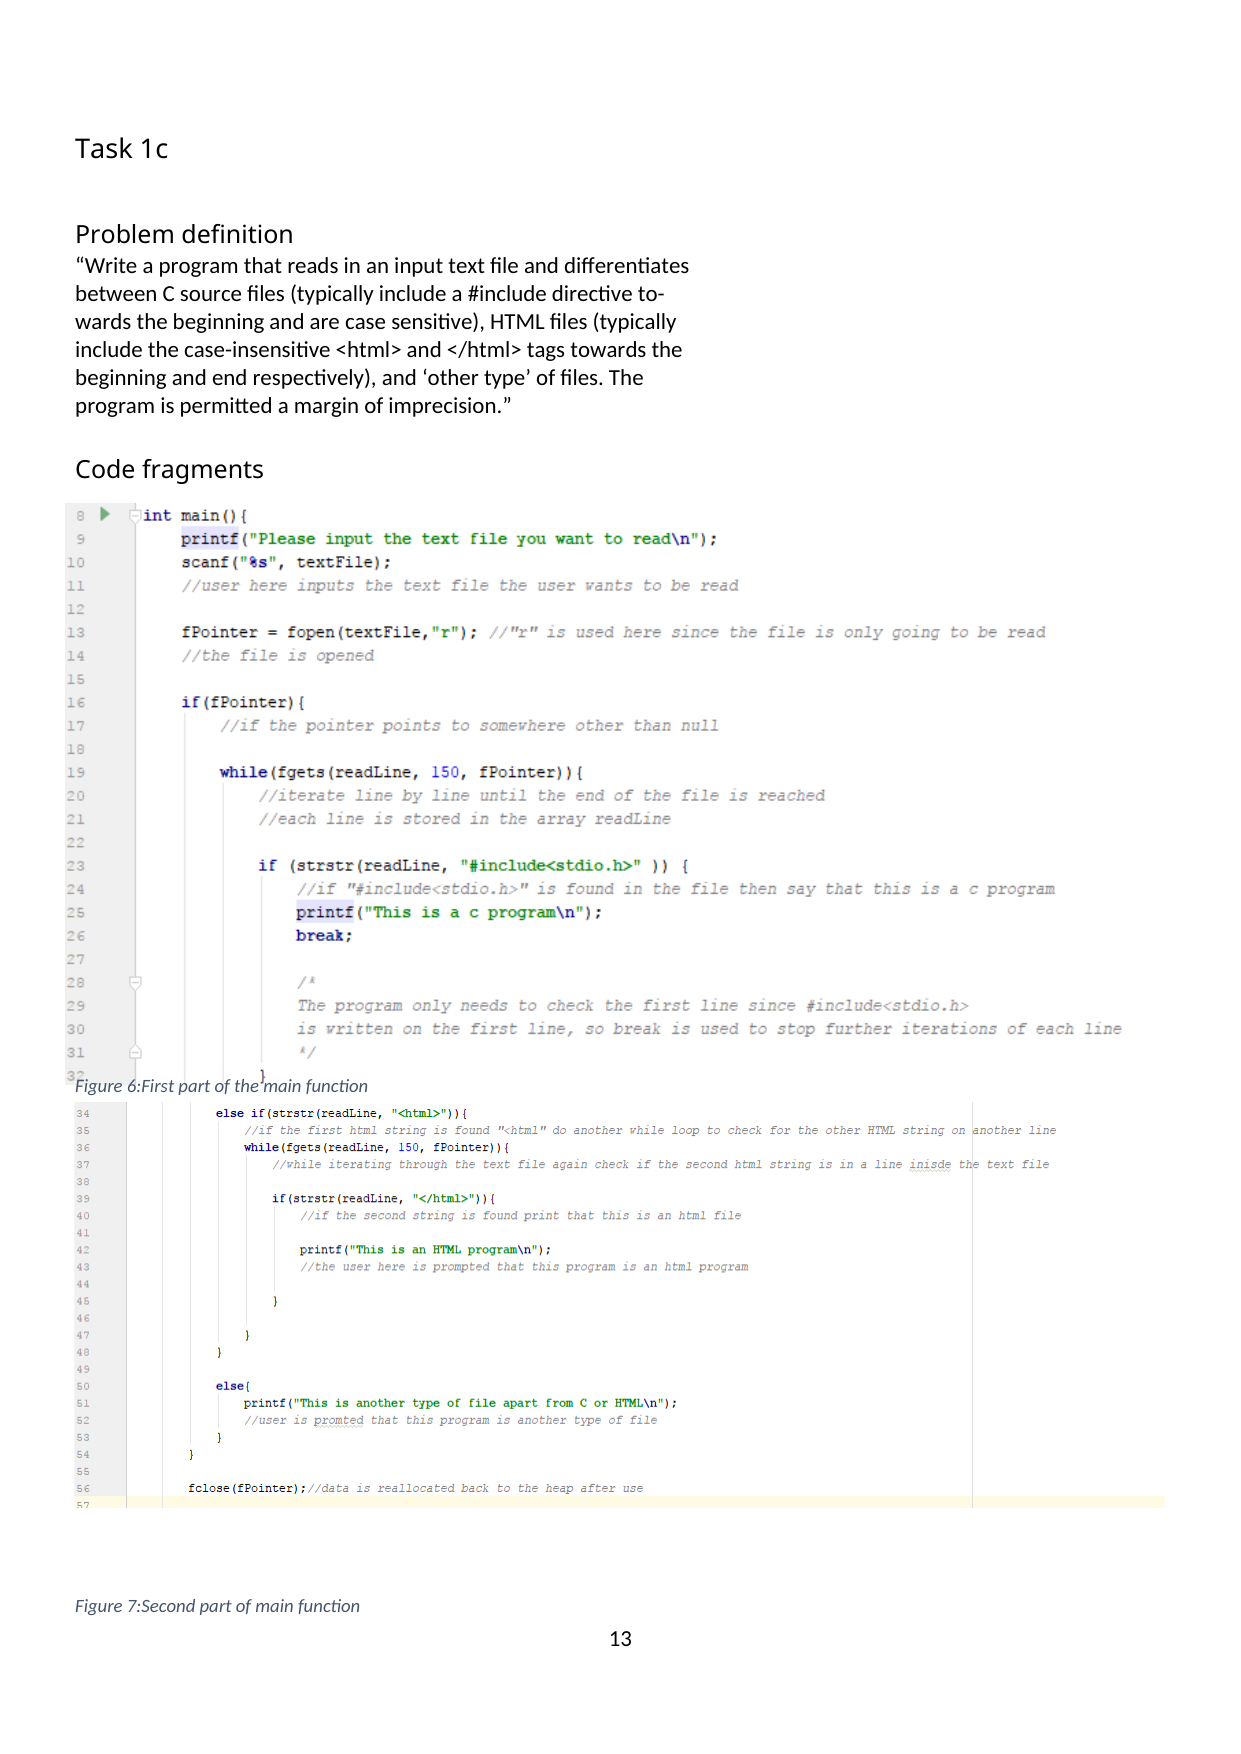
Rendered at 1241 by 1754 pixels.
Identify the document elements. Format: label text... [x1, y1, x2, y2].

subtitle Code fragments [75, 452, 1165, 486]
text beginning and end respectively), and ‘other type’ of files. The [75, 363, 1165, 392]
text Figure 6:First part of the main function [75, 1074, 1165, 1097]
text between C source files (typically include a #include directive to- [75, 279, 1165, 307]
text Figure 7:Second part of main function [75, 1594, 1165, 1617]
subtitle Task 1c [75, 130, 1165, 167]
text wards the beginning and are case sensitive), HTML files (typically [75, 307, 1165, 336]
text include the case-insensitive <html> and </html> tags towards the [75, 336, 1165, 363]
text program is permitted a margin of imprecision.” [75, 392, 1165, 419]
text “Write a program that reads in an input text file and differentiates [75, 251, 1165, 279]
subtitle Problem definition [75, 217, 1165, 251]
